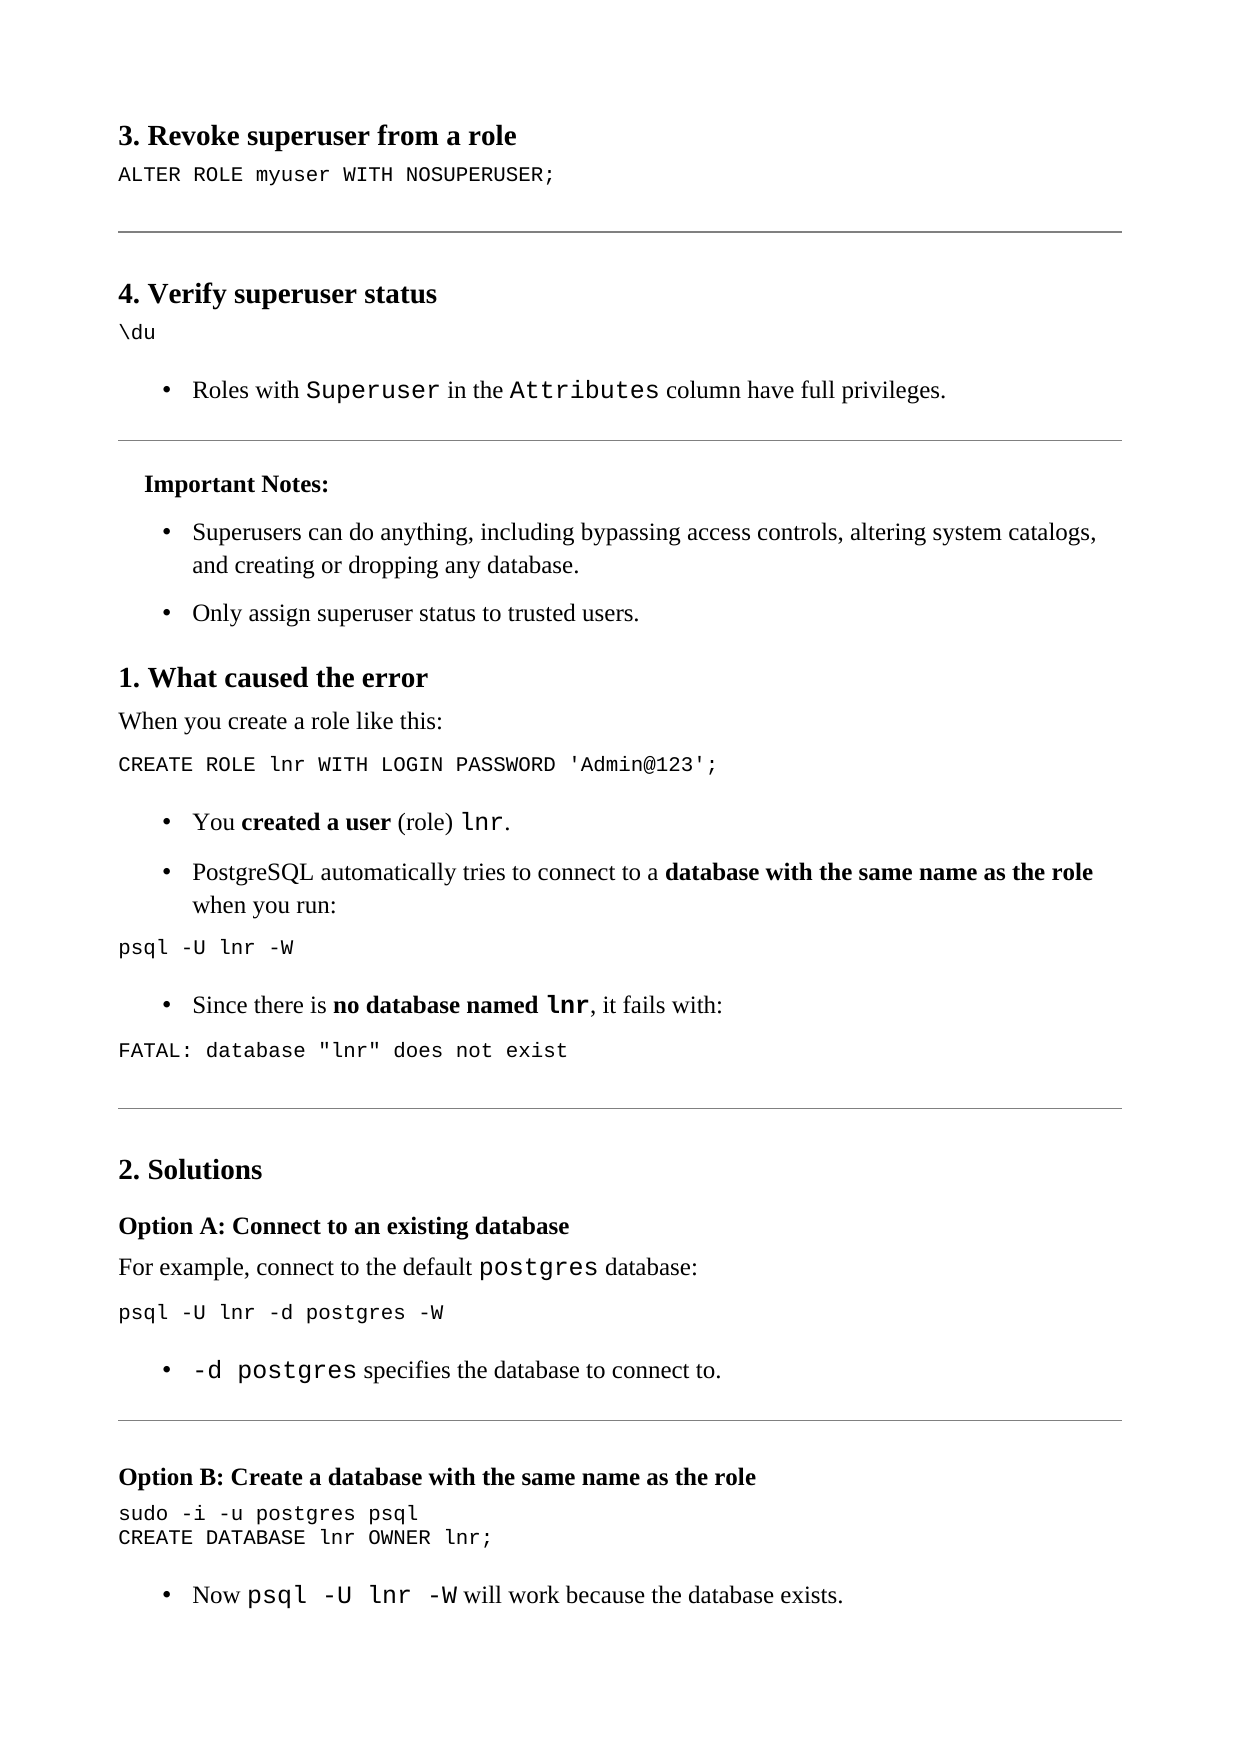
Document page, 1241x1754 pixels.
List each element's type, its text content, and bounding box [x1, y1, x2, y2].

text FATAL: database "lnr" does not exist [118, 1041, 1122, 1064]
list PostgreSQL automatically tries to connect to a database with the same name as the role when you run: [162, 857, 1122, 918]
subtitle 2. Solutions [118, 1152, 1122, 1186]
list Since there is no database named lnr, it fails with: [162, 991, 1122, 1021]
text CREATE ROLE lnr WITH LOGIN PASSWORD 'Admin@123'; [118, 754, 1122, 777]
subtitle Option B: Create a database with the same name as the role [118, 1462, 1122, 1491]
text ALTER ROLE myuser WITH NOSUPERUSER; [118, 164, 1122, 188]
subtitle 1. What caused the error [118, 660, 1122, 693]
list Only assign superuser status to trusted users. [162, 598, 1122, 627]
text \du [118, 322, 1122, 346]
subtitle 4. Verify superuser status [118, 276, 1122, 310]
list You created a user (role) lnr. [162, 807, 1122, 838]
text psql -U lnr -W [118, 937, 1122, 961]
text sudo -i -u postgres psql [118, 1503, 1122, 1527]
list Superusers can do anything, including bypassing access controls, altering system catalogs, and creating or dropping any database. [162, 517, 1122, 579]
text 💡 Important Notes: [118, 469, 1122, 498]
text When you create a role like this: [118, 706, 1122, 735]
list Roles with Superuser in the Attributes column have full privileges. [162, 375, 1122, 406]
text For example, connect to the default postgres database: [118, 1252, 1122, 1283]
text CREATE DATABASE lnr OWNER lnr; [118, 1527, 1122, 1551]
subtitle 3. Revoke superuser from a role [118, 118, 1122, 152]
list Now psql -U lnr -W will work because the database exists. [162, 1580, 1122, 1611]
list -d postgres specifies the database to connect to. [162, 1355, 1122, 1386]
subtitle Option A: Connect to an existing database [118, 1211, 1122, 1240]
text psql -U lnr -d postgres -W [118, 1302, 1122, 1326]
